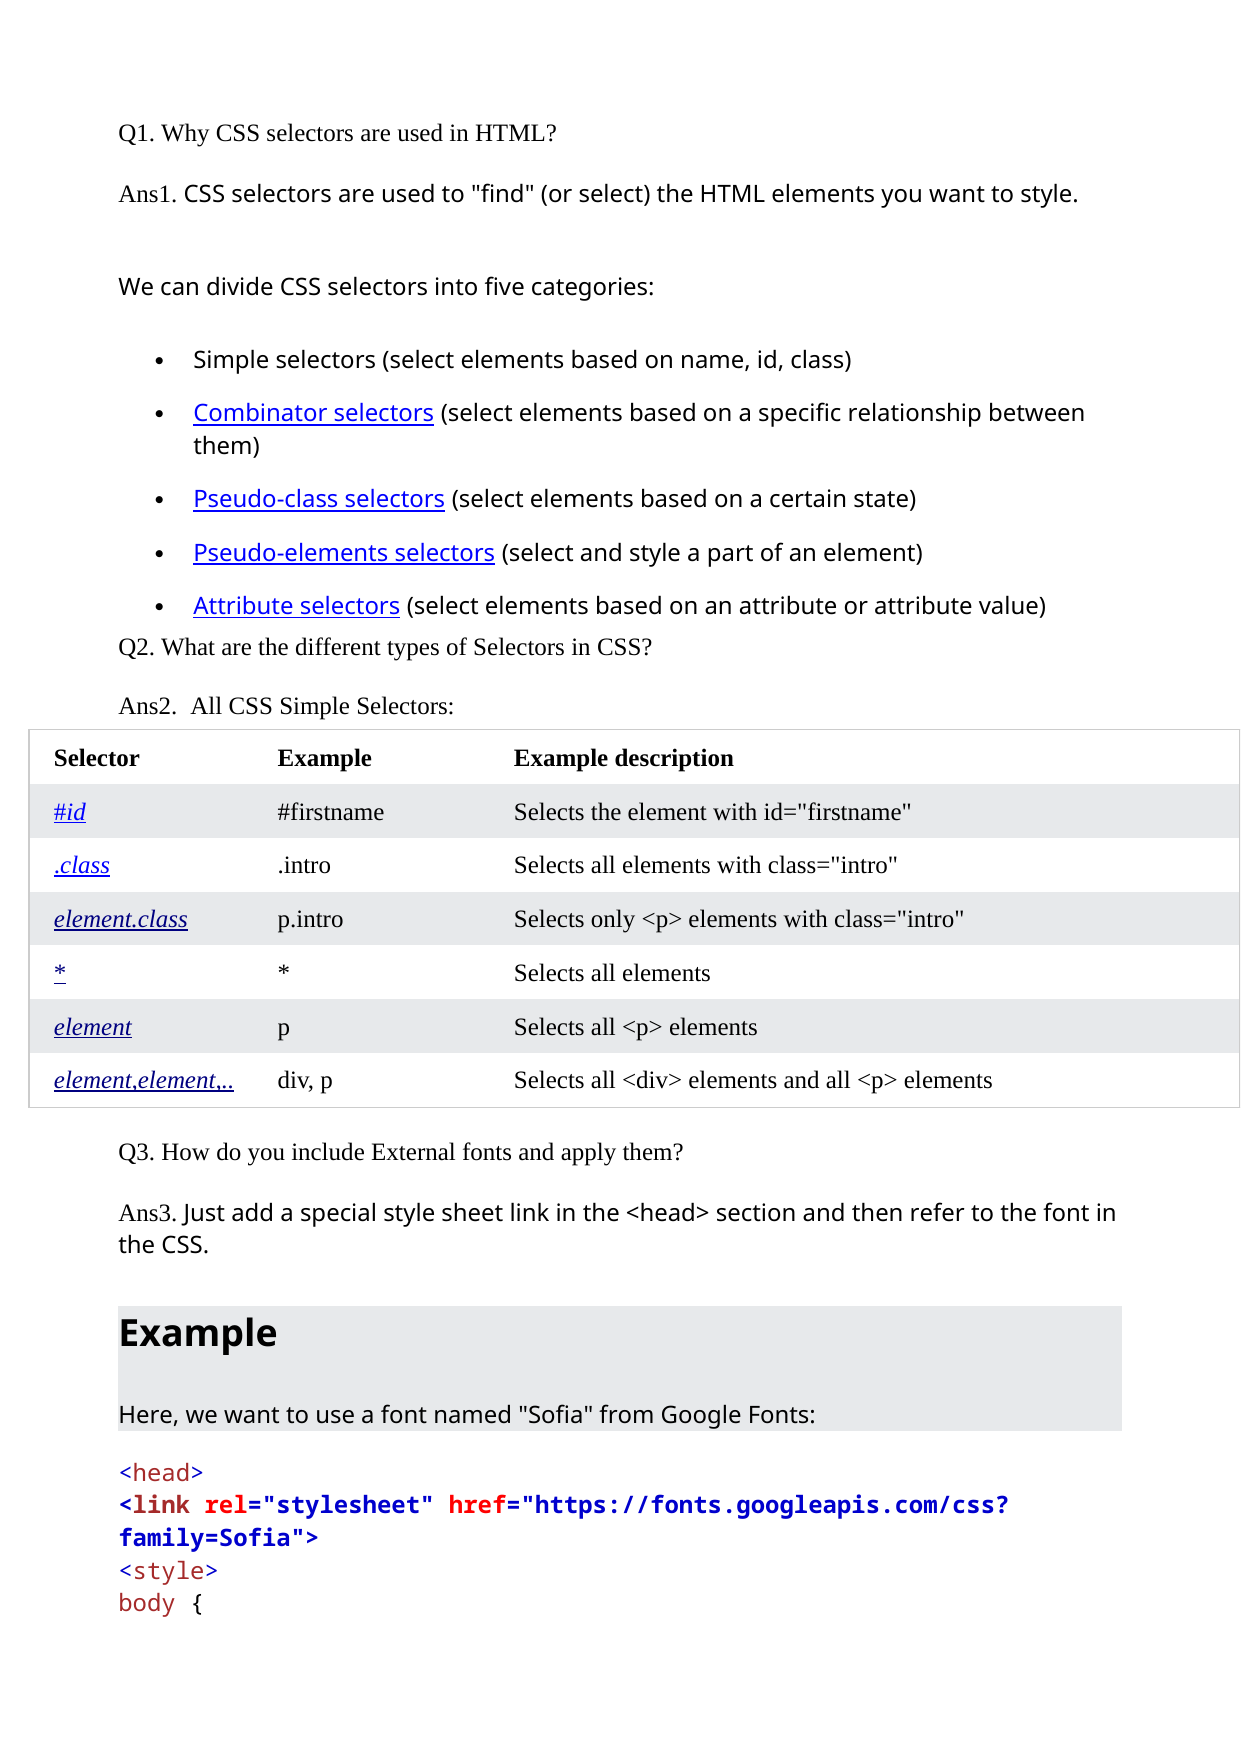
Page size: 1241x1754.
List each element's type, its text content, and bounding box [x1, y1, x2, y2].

table_cell p [265, 999, 501, 1053]
table_cell .class [30, 838, 265, 892]
text <head> <link rel="stylesheet" href="https://fonts.googleapis.com/css?family=Sofia"> <style> body { [118, 1456, 1122, 1619]
table_cell Selects all <p> elements [501, 999, 1239, 1053]
table_cell Selects all <div> elements and all <p> elements [501, 1053, 1239, 1107]
table_cell element,element,.. [30, 1053, 265, 1107]
table_cell .intro [265, 838, 501, 892]
list Attribute selectors (select elements based on an attribute or attribute value) [156, 589, 1122, 621]
table_cell * [265, 945, 501, 999]
table_cell Selects the element with id="firstname" [501, 784, 1239, 838]
subtitle Example [118, 1306, 1122, 1357]
table_cell Selects all elements with class="intro" [501, 838, 1239, 892]
table_cell * [30, 945, 265, 999]
table_header Example [265, 730, 501, 784]
table_header Selector [30, 730, 265, 784]
text We can divide CSS selectors into five categories: [118, 269, 1122, 302]
table_header Example description [501, 730, 1239, 784]
text Here, we want to use a font named "Sofia" from Google Fonts: [118, 1398, 1122, 1431]
list Simple selectors (select elements based on name, id, class) [156, 342, 1122, 375]
table_cell element.class [30, 892, 265, 945]
table_cell #id [30, 784, 265, 838]
table_cell Selects only <p> elements with class="intro" [501, 892, 1239, 945]
list Pseudo-elements selectors (select and style a part of an element) [156, 535, 1122, 568]
table_cell #firstname [265, 784, 501, 838]
text Ans1. CSS selectors are used to "find" (or select) the HTML elements you want to style. [118, 177, 1122, 209]
text Ans3. Just add a special style sheet link in the <head> section and then refer to the font in the CSS. [118, 1196, 1122, 1261]
text Q3. How do you include External fonts and apply them? [118, 1137, 1122, 1166]
table_cell p.intro [265, 892, 501, 945]
list Pseudo-class selectors (select elements based on a certain state) [156, 482, 1122, 514]
text Q2. What are the different types of Selectors in CSS? [118, 632, 1122, 661]
table_cell Selects all elements [501, 945, 1239, 999]
table_cell element [30, 999, 265, 1053]
text Ans2. All CSS Simple Selectors: [118, 661, 1122, 729]
text Q1. Why CSS selectors are used in HTML? [118, 118, 1122, 147]
list Combinator selectors (select elements based on a specific relationship between them) [156, 396, 1122, 461]
table_cell div, p [265, 1053, 501, 1107]
